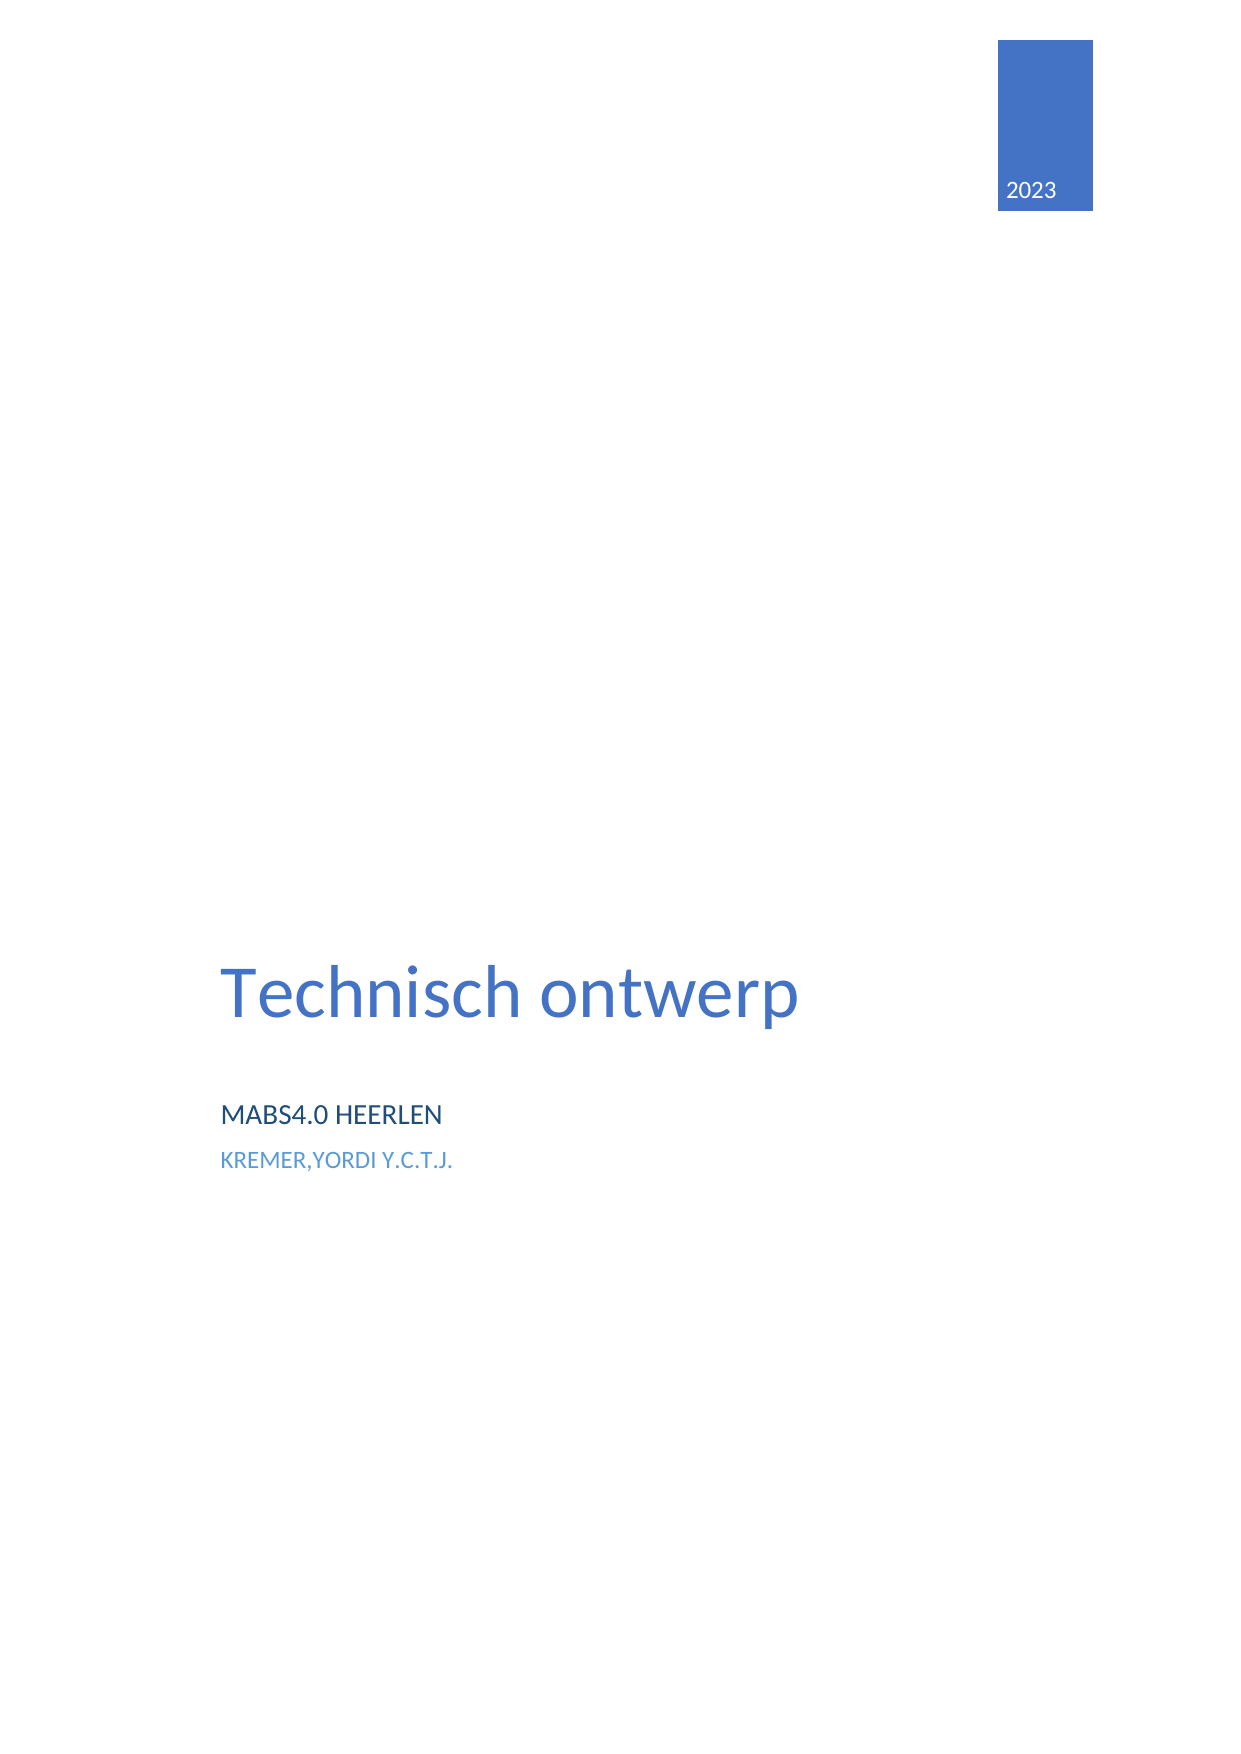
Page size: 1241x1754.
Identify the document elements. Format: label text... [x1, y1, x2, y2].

text Technisch ontwerp [220, 951, 965, 1034]
text Mabs4.0 Heerlen [220, 1096, 965, 1132]
text Kremer,Yordi Y.C.T.J. [220, 1144, 965, 1172]
